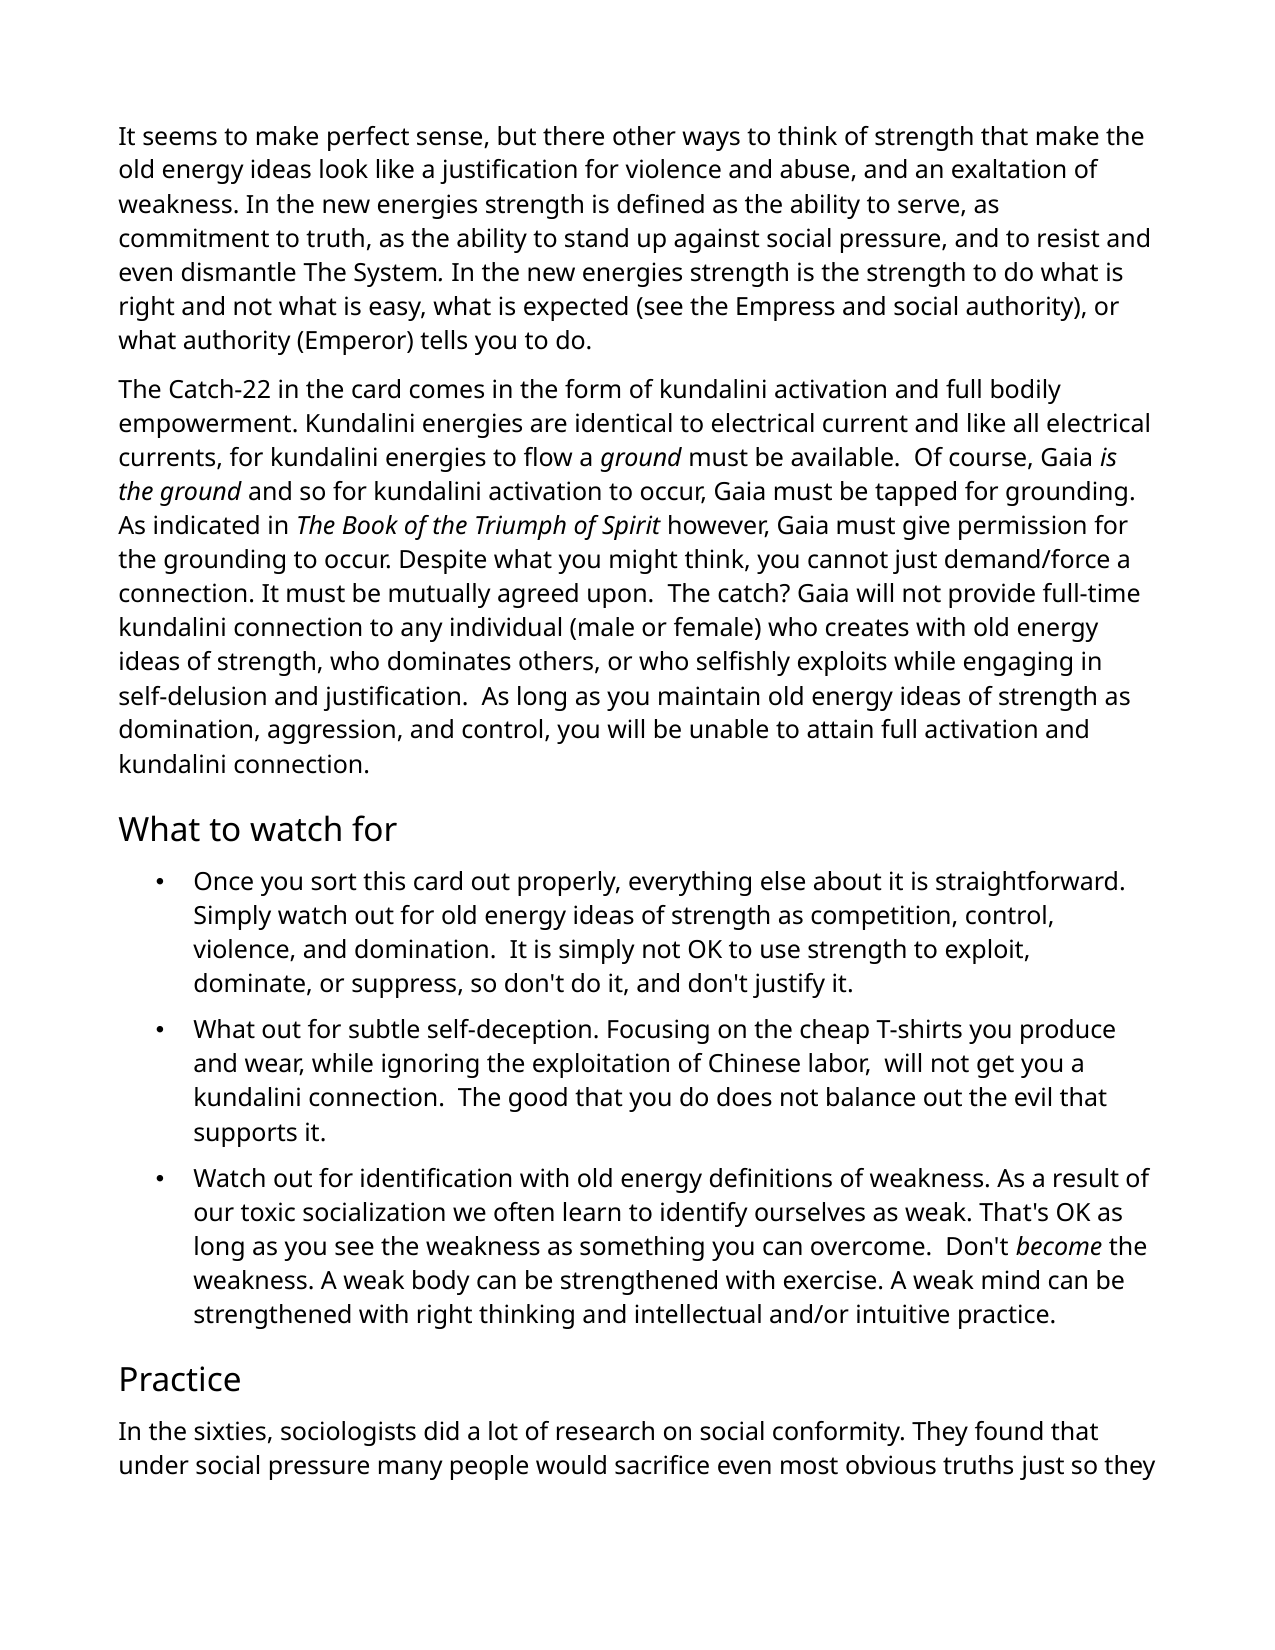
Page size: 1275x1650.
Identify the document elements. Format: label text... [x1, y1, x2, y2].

text It seems to make perfect sense, but there other ways to think of strength that make the old energy ideas look like a justification for violence and abuse, and an exaltation of weakness. In the new energies strength is defined as the ability to serve, as commitment to truth, as the ability to stand up against social pressure, and to resist and even dismantle The System. In the new energies strength is the strength to do what is right and not what is easy, what is expected (see the Empress and social authority), or what authority (Emperor) tells you to do. [118, 118, 1157, 357]
text The Catch-22 in the card comes in the form of kundalini activation and full bodily empowerment. Kundalini energies are identical to electrical current and like all electrical currents, for kundalini energies to flow a ground must be available. Of course, Gaia is the ground and so for kundalini activation to occur, Gaia must be tapped for grounding. As indicated in The Book of the Triumph of Spirit however, Gaia must give permission for the grounding to occur. Despite what you might think, you cannot just demand/force a connection. It must be mutually agreed upon. The catch? Gaia will not provide full-time kundalini connection to any individual (male or female) who creates with old energy ideas of strength, who dominates others, or who selfishly exploits while engaging in self-delusion and justification. As long as you maintain old energy ideas of strength as domination, aggression, and control, you will be unable to attain full activation and kundalini connection. [118, 372, 1157, 780]
list What out for subtle self-deception. Focusing on the cheap T-shirts you produce and wear, while ignoring the exploitation of Chinese labor, will not get you a kundalini connection. The good that you do does not balance out the evil that supports it. [156, 1012, 1157, 1148]
text In the sixties, sociologists did a lot of research on social conformity. They found that under social pressure many people would sacrifice even most obvious truths just so they would fit in. Practice standing up for truth and doing what is right. At this level of awakening and empowerment, you will always have a sense of things, or a gut instinct when something is wrong. Trust that instinct and learn to do what is right (i.e. engage in right action). And if you cannot do what is right because of pressure or the fear of punishment and reprisal (old energy conditions), work to create new energy conditions so that you and all those around you can learn to do the right thing. . [118, 1414, 1157, 1482]
list Once you sort this card out properly, everything else about it is straightforward. Simply watch out for old energy ideas of strength as competition, control, violence, and domination. It is simply not OK to use strength to exploit, dominate, or suppress, so don't do it, and don't justify it. [156, 863, 1157, 999]
subtitle Practice [118, 1356, 1157, 1401]
list Watch out for identification with old energy definitions of weakness. As a result of our toxic socialization we often learn to identify ourselves as weak. That's OK as long as you see the weakness as something you can overcome. Don't become the weakness. A weak body can be strengthened with exercise. A weak mind can be strengthened with right thinking and intellectual and/or intuitive practice. [156, 1161, 1157, 1331]
subtitle What to watch for [118, 805, 1157, 851]
